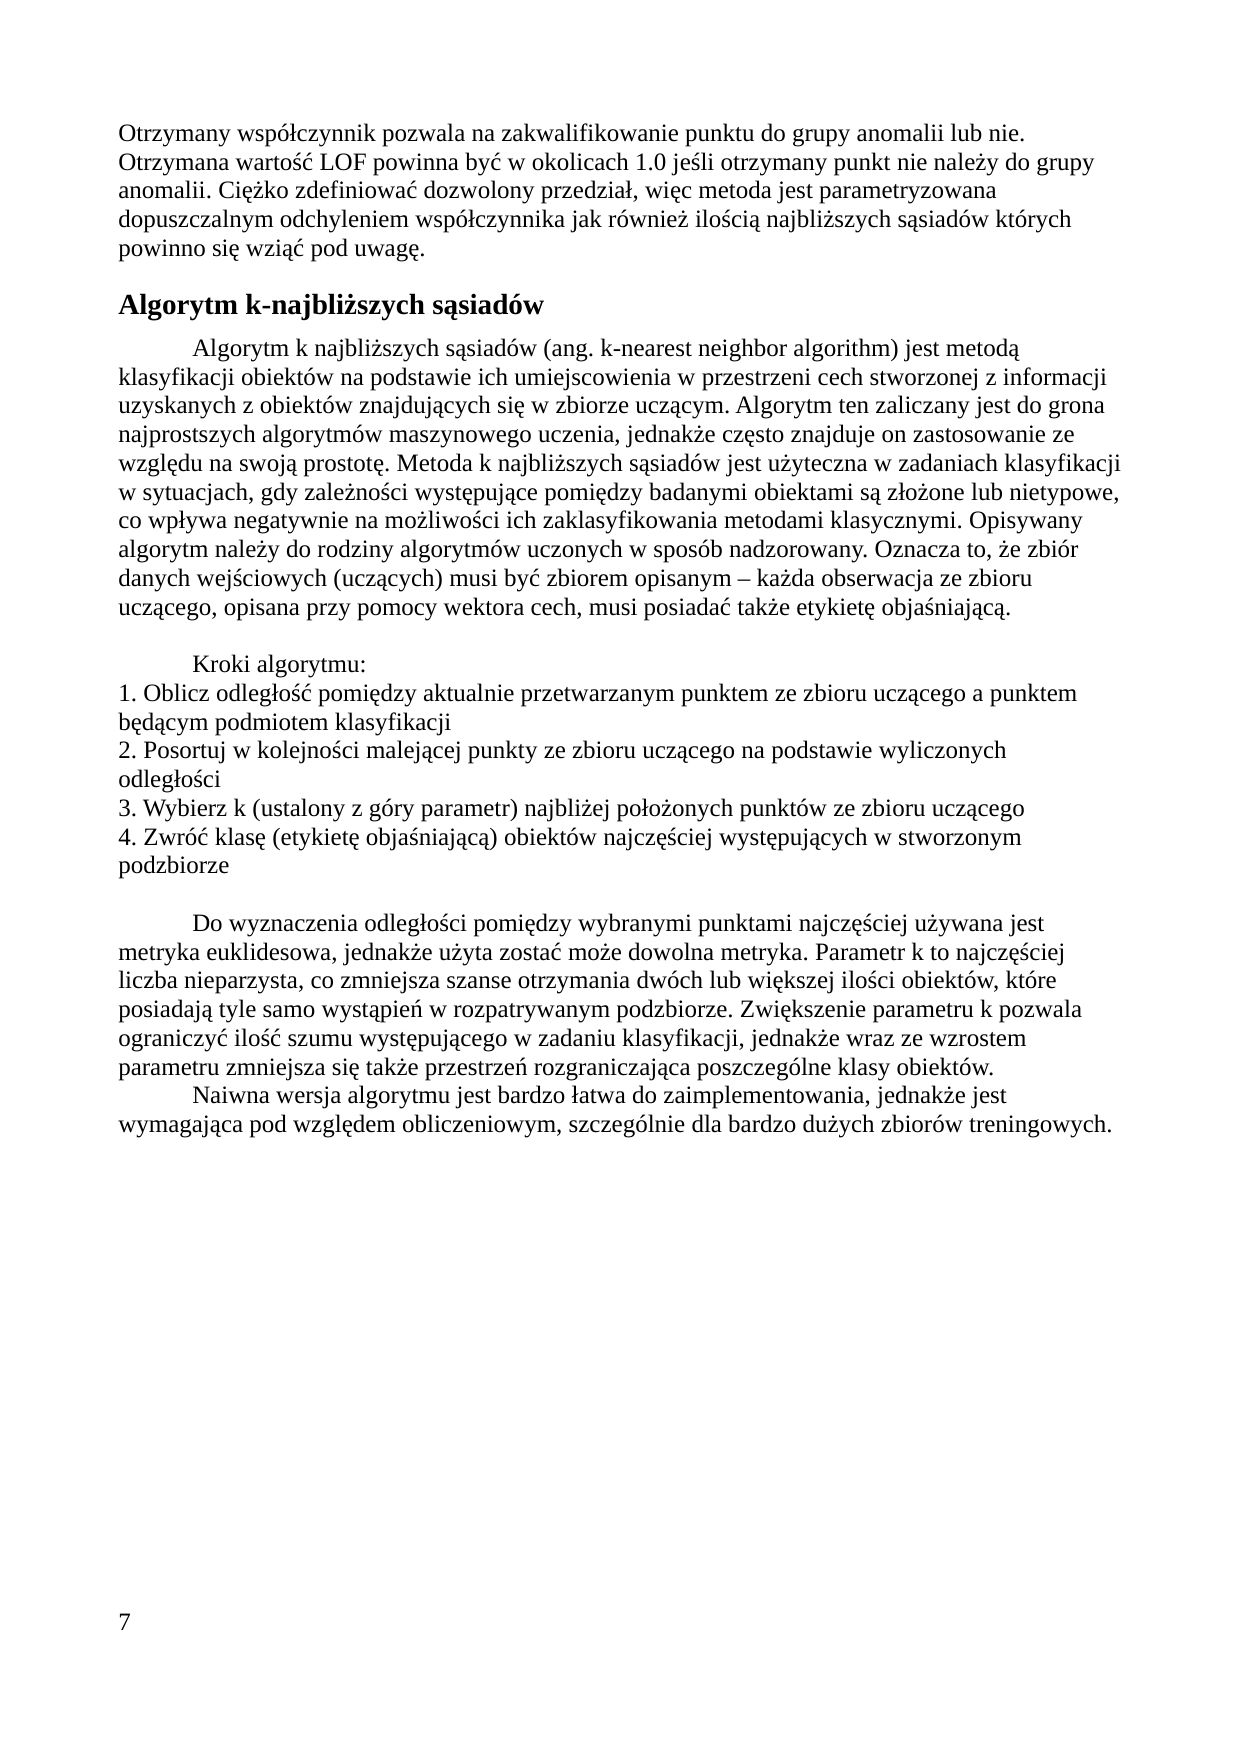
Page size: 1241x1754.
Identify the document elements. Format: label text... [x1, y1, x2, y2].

text Do wyznaczenia odległości pomiędzy wybranymi punktami najczęściej używana jest metryka euklidesowa, jednakże użyta zostać może dowolna metryka. Parametr k to najczęściej liczba nieparzysta, co zmniejsza szanse otrzymania dwóch lub większej ilości obiektów, które posiadają tyle samo wystąpień w rozpatrywanym podzbiorze. Zwiększenie parametru k pozwala ograniczyć ilość szumu występującego w zadaniu klasyfikacji, jednakże wraz ze wzrostem parametru zmniejsza się także przestrzeń rozgraniczająca poszczególne klasy obiektów. [118, 908, 1122, 1080]
subtitle Algorytm k-najbliższych sąsiadów [118, 287, 1122, 320]
text 4. Zwróć klasę (etykietę objaśniającą) obiektów najczęściej występujących w stworzonym [118, 822, 1122, 850]
text Kroki algorytmu: [118, 649, 1122, 678]
text podzbiorze [118, 850, 1122, 879]
text 2. Posortuj w kolejności malejącej punkty ze zbioru uczącego na podstawie wyliczonych [118, 735, 1122, 764]
text Algorytm k najbliższych sąsiadów (ang. k-nearest neighbor algorithm) jest metodą klasyfikacji obiektów na podstawie ich umiejscowienia w przestrzeni cech stworzonej z informacji uzyskanych z obiektów znajdujących się w zbiorze uczącym. Algorytm ten zaliczany jest do grona najprostszych algorytmów maszynowego uczenia, jednakże często znajduje on zastosowanie ze względu na swoją prostotę. Metoda k najbliższych sąsiadów jest użyteczna w zadaniach klasyfikacji w sytuacjach, gdy zależności występujące pomiędzy badanymi obiektami są złożone lub nietypowe, co wpływa negatywnie na możliwości ich zaklasyfikowania metodami klasycznymi. Opisywany algorytm należy do rodziny algorytmów uczonych w sposób nadzorowany. Oznacza to, że zbiór danych wejściowych (uczących) musi być zbiorem opisanym – każda obserwacja ze zbioru uczącego, opisana przy pomocy wektora cech, musi posiadać także etykietę objaśniającą. [118, 333, 1122, 620]
text 3. Wybierz k (ustalony z góry parametr) najbliżej położonych punktów ze zbioru uczącego [118, 793, 1122, 822]
text 1. Oblicz odległość pomiędzy aktualnie przetwarzanym punktem ze zbioru uczącego a punktem [118, 678, 1122, 707]
text Otrzymany współczynnik pozwala na zakwalifikowanie punktu do grupy anomalii lub nie. Otrzymana wartość LOF powinna być w okolicach 1.0 jeśli otrzymany punkt nie należy do grupy anomalii. Ciężko zdefiniować dozwolony przedział, więc metoda jest parametryzowana dopuszczalnym odchyleniem współczynnika jak również ilością najbliższych sąsiadów których powinno się wziąć pod uwagę. [118, 118, 1122, 262]
text Naiwna wersja algorytmu jest bardzo łatwa do zaimplementowania, jednakże jest wymagająca pod względem obliczeniowym, szczególnie dla bardzo dużych zbiorów treningowych. [118, 1080, 1122, 1138]
text odległości [118, 764, 1122, 793]
text będącym podmiotem klasyfikacji [118, 707, 1122, 735]
